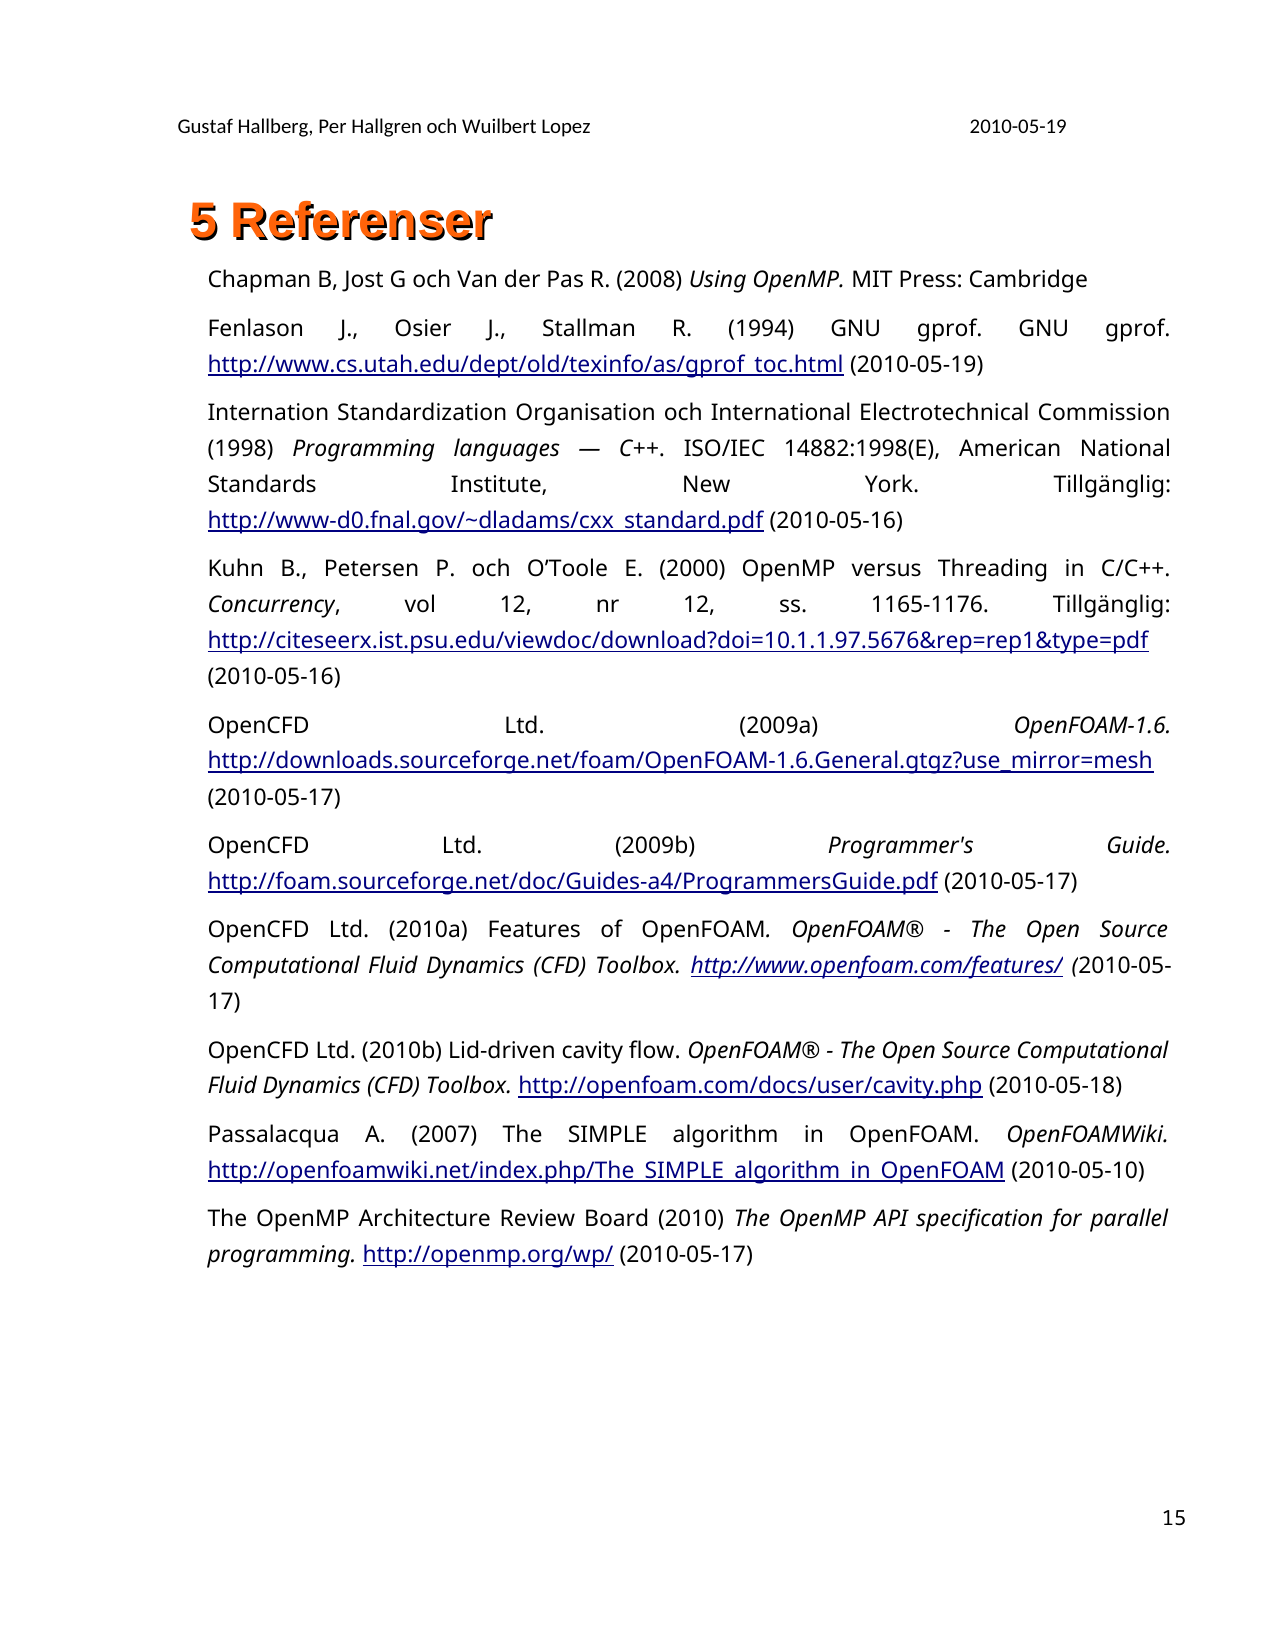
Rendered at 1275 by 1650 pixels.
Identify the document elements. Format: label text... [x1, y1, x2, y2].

subtitle 5 Referenser [189, 192, 1171, 248]
text OpenCFD Ltd. (2010a) Features of OpenFOAM. OpenFOAM® - The Open Source Computational Fluid Dynamics (CFD) Toolbox. http://www.openfoam.com/features/ (2010-05-17) [207, 980, 1171, 1016]
text OpenCFD Ltd. (2010b) Lid-driven cavity flow. OpenFOAM® - The Open Source Computational Fluid Dynamics (CFD) Toolbox. http://openfoam.com/docs/user/cavity.php (2010-05-18) [207, 1065, 1171, 1101]
text Kuhn B., Petersen P. och O’Toole E. (2000) OpenMP versus Threading in C/C++. Concurrency, vol 12, nr 12, ss. 1165-1176. Tillgänglig: http://citeseerx.ist.psu.edu/viewdoc/download?doi=10.1.1.97.5676&rep=rep1&type=pdf (2010-05-16) [207, 583, 1171, 691]
text OpenCFD Ltd. (2010a) Features of OpenFOAM. OpenFOAM® - The Open Source Computational Fluid Dynamics (CFD) Toolbox. http://www.openfoam.com/features/ (2010-05-17) [207, 944, 1171, 949]
text The OpenMP Architecture Review Board (2010) The OpenMP API specification for parallel programming. http://openmp.org/wp/ (2010-05-17) [207, 1233, 1171, 1269]
text OpenCFD Ltd. (2009b) Programmer's Guide. http://foam.sourceforge.net/doc/Guides-a4/ProgrammersGuide.pdf (2010-05-17) [207, 860, 1171, 896]
text Passalacqua A. (2007) The SIMPLE algorithm in OpenFOAM. OpenFOAMWiki. http://openfoamwiki.net/index.php/The_SIMPLE_algorithm_in_OpenFOAM (2010-05-10) [207, 1149, 1171, 1185]
text Internation Standardization Organisation och International Electrotechnical Commission (1998) Programming languages — C++. ISO/IEC 14882:1998(E), American National Standards Institute, New York. Tillgänglig: http://www-d0.fnal.gov/~dladams/cxx_standard.pdf (2010-05-16) [207, 499, 1171, 535]
text Chapman B, Jost G och Van der Pas R. (2008) Using OpenMP. MIT Press: Cambridge [1088, 263, 1171, 294]
text Internation Standardization Organisation och International Electrotechnical Commission (1998) Programming languages — C++. ISO/IEC 14882:1998(E), American National Standards Institute, New York. Tillgänglig: http://www-d0.fnal.gov/~dladams/cxx_standard.pdf (2010-05-16) [207, 427, 1171, 468]
text Fenlason J., Osier J., Stallman R. (1994) GNU gprof. GNU gprof. http://www.cs.utah.edu/dept/old/texinfo/as/gprof_toc.html (2010-05-19) [207, 343, 1171, 379]
text OpenCFD Ltd. (2009a) OpenFOAM-1.6. http://downloads.sourceforge.net/foam/OpenFOAM-1.6.General.gtgz?use_mirror=mesh (2010-05-17) [207, 740, 1171, 812]
